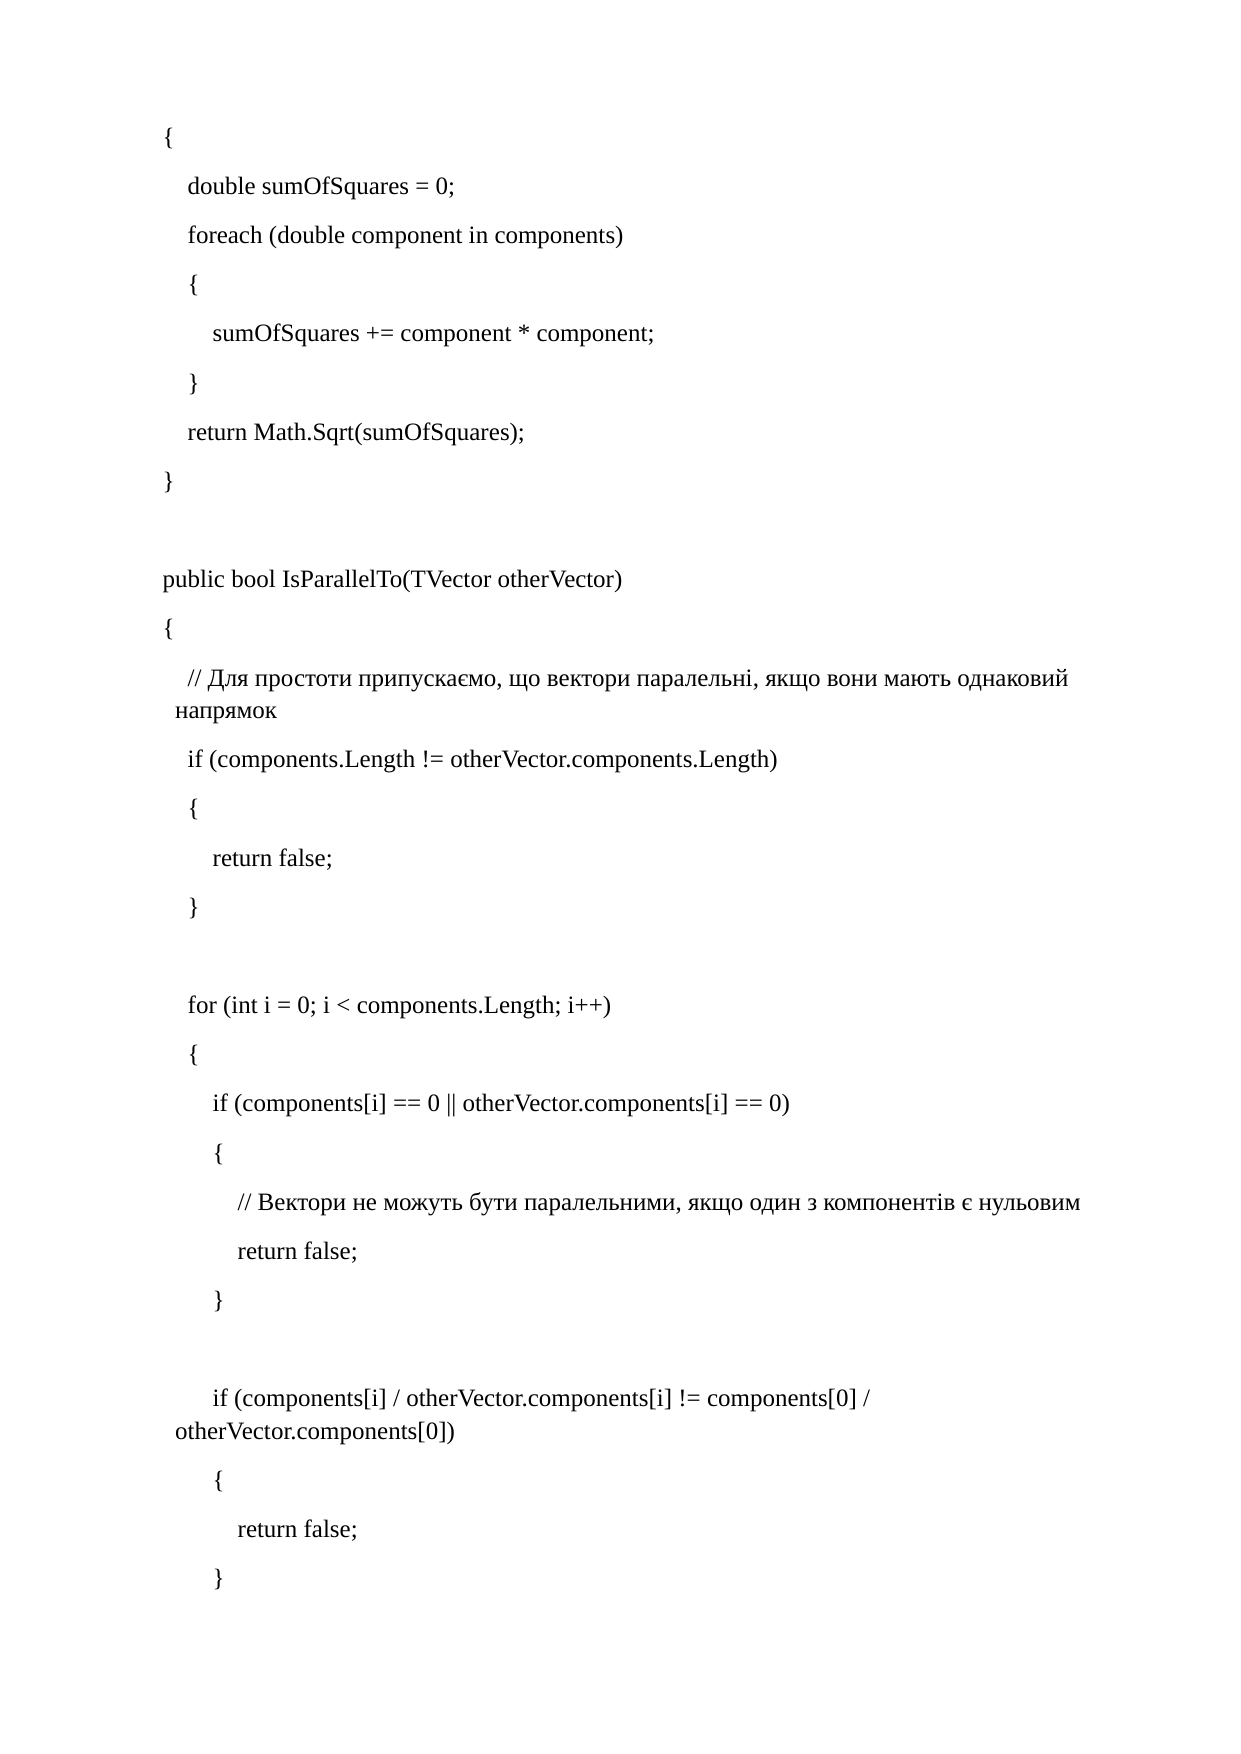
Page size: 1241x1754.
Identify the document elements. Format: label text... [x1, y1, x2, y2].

text public bool IsParallelTo(TVector otherVector) [137, 561, 1112, 593]
text if (components[i] / otherVector.components[i] != components[0] / otherVector.components[0]) [137, 1380, 1112, 1445]
text for (int i = 0; i < components.Length; i++) [137, 986, 1112, 1019]
text } [137, 462, 1112, 495]
text } [137, 364, 1112, 396]
text // Вектори не можуть бути паралельними, якщо один з компонентів є нульовим [137, 1183, 1112, 1216]
text } [137, 1281, 1112, 1314]
text { [137, 1134, 1112, 1166]
text return false; [137, 1232, 1112, 1265]
text } [137, 1560, 1112, 1592]
text foreach (double component in components) [137, 216, 1112, 249]
text return false; [137, 839, 1112, 871]
text return Math.Sqrt(sumOfSquares); [137, 413, 1112, 446]
text double sumOfSquares = 0; [137, 167, 1112, 200]
text } [137, 888, 1112, 921]
text // Для простоти припускаємо, що вектори паралельні, якщо вони мають однаковий напрямок [137, 659, 1112, 724]
text sumOfSquares += component * component; [137, 315, 1112, 347]
text { [137, 790, 1112, 822]
text if (components[i] == 0 || otherVector.components[i] == 0) [137, 1085, 1112, 1117]
text { [137, 118, 1112, 151]
text { [137, 1036, 1112, 1068]
text if (components.Length != otherVector.components.Length) [137, 741, 1112, 773]
text { [137, 266, 1112, 298]
text { [137, 1461, 1112, 1494]
text return false; [137, 1511, 1112, 1543]
text { [137, 610, 1112, 642]
